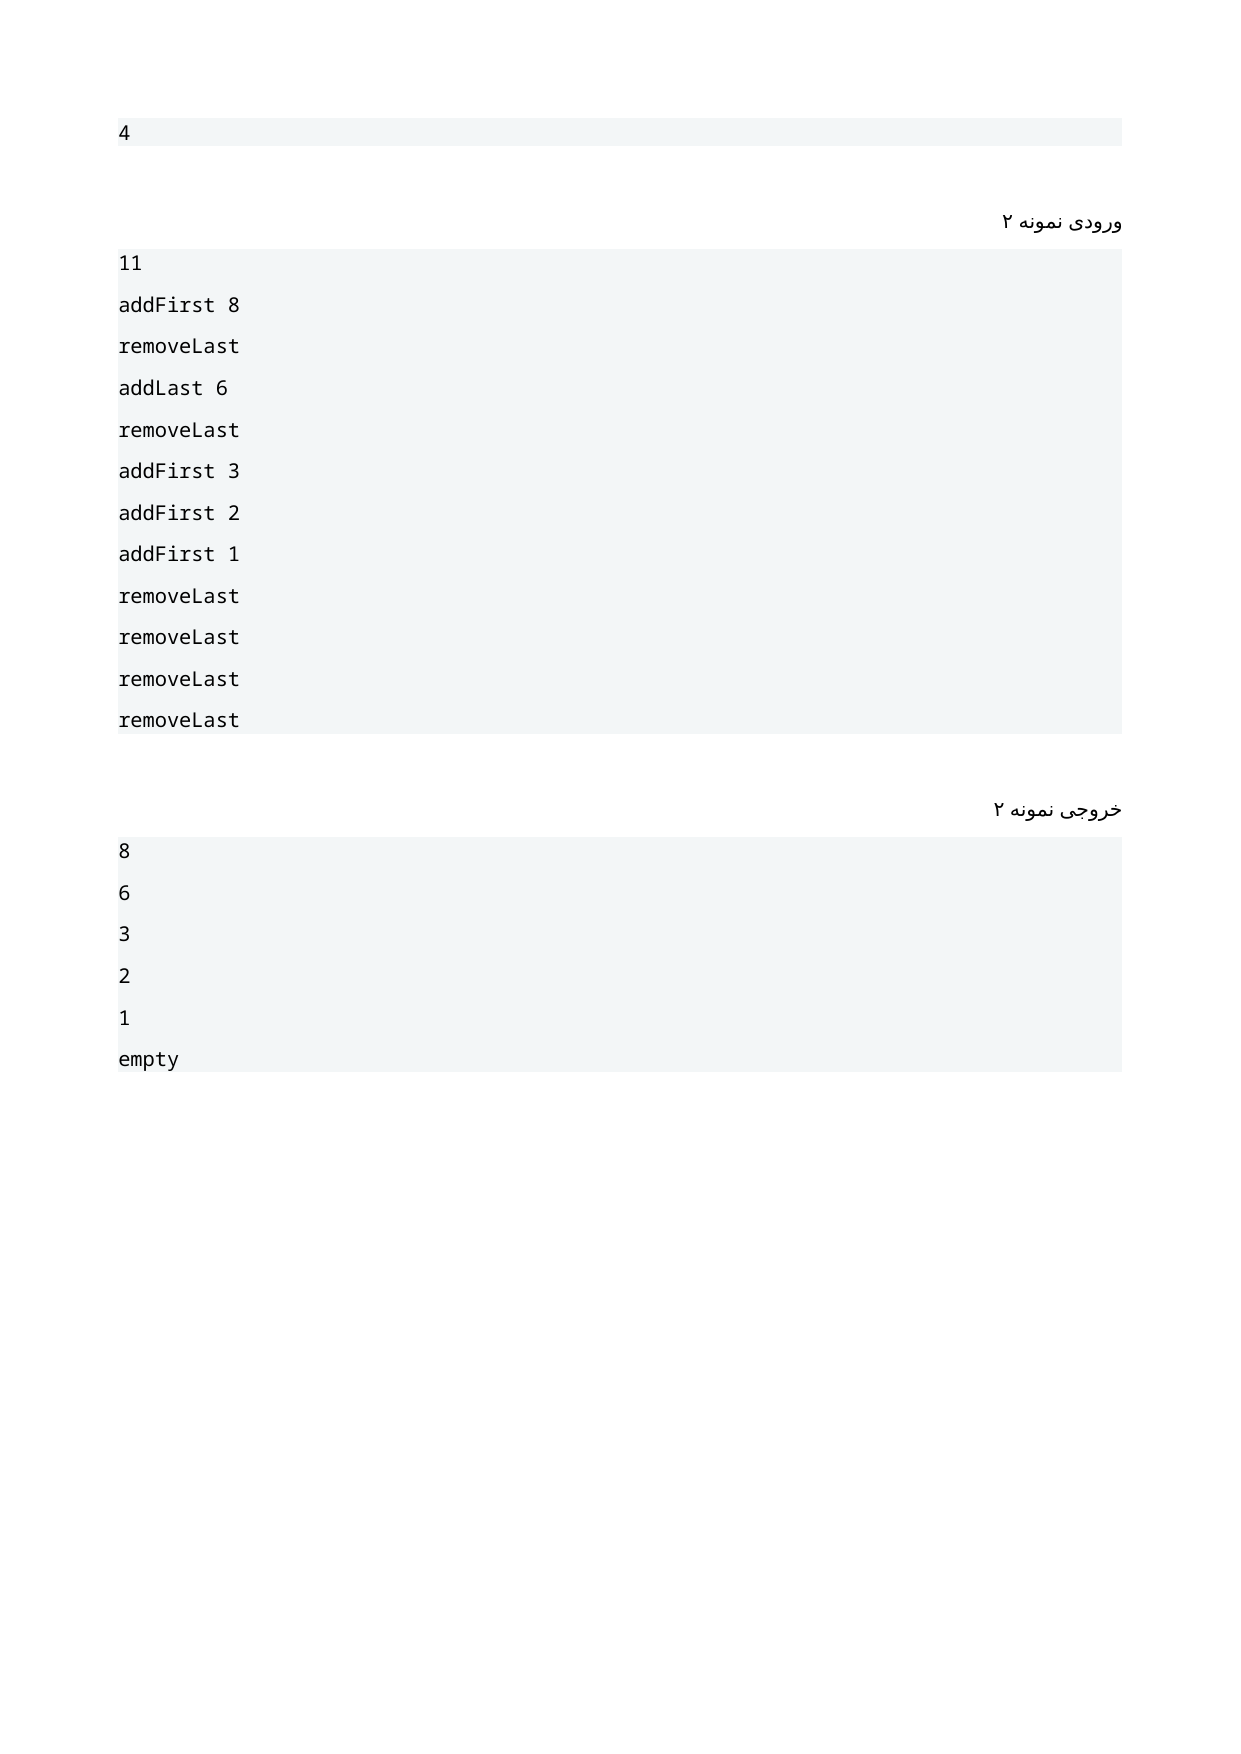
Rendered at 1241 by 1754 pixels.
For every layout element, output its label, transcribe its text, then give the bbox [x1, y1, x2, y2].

text removeLast [118, 623, 1122, 651]
text 2 [118, 962, 1122, 989]
text empty [118, 1045, 1122, 1072]
text addLast 6 [118, 374, 1122, 401]
subtitle خروجی نمونه ۲ [118, 798, 1122, 824]
text 4 [118, 118, 1122, 146]
text 11 [118, 249, 1122, 277]
text removeLast [118, 415, 1122, 443]
subtitle ورودی نمونه ۲ [118, 210, 1122, 236]
text 3 [118, 920, 1122, 948]
text addFirst 2 [118, 498, 1122, 526]
text removeLast [118, 332, 1122, 360]
text removeLast [118, 664, 1122, 692]
text removeLast [118, 706, 1122, 734]
text 8 [118, 837, 1122, 865]
text addFirst 3 [118, 457, 1122, 484]
text 1 [118, 1003, 1122, 1031]
text 6 [118, 878, 1122, 906]
text addFirst 1 [118, 540, 1122, 568]
text removeLast [118, 581, 1122, 609]
text addFirst 8 [118, 291, 1122, 318]
